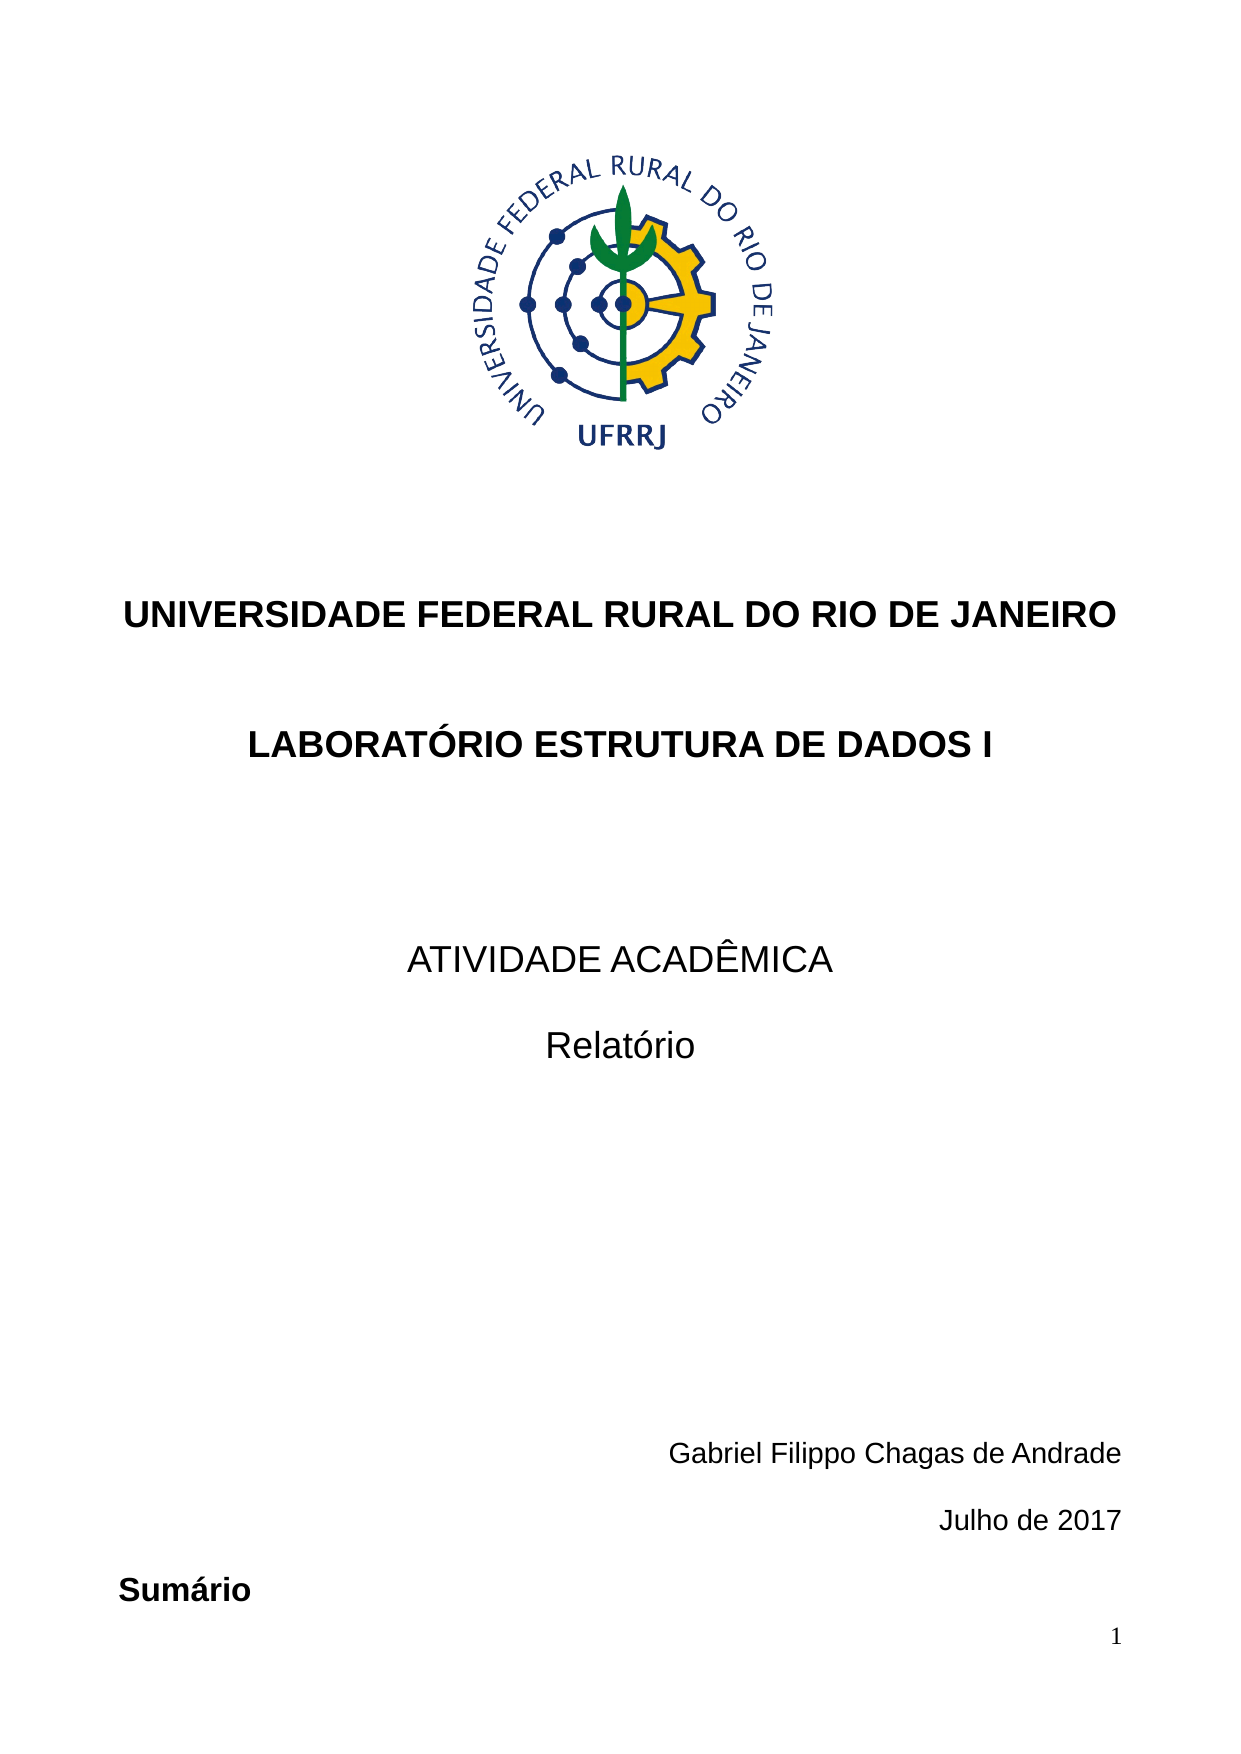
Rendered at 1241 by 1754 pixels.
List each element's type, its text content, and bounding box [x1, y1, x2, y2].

text Relatório [118, 1024, 1122, 1067]
text Julho de 2017 [118, 1503, 1122, 1536]
text LABORATÓRIO ESTRUTURA DE DADOS I [118, 722, 1122, 765]
text Gabriel Filippo Chagas de Andrade [118, 1436, 1122, 1469]
text UNIVERSIDADE FEDERAL RURAL DO RIO DE JANEIRO [118, 592, 1122, 636]
text ATIVIDADE ACADÊMICA [118, 937, 1122, 981]
text Sumário [118, 1570, 1122, 1608]
